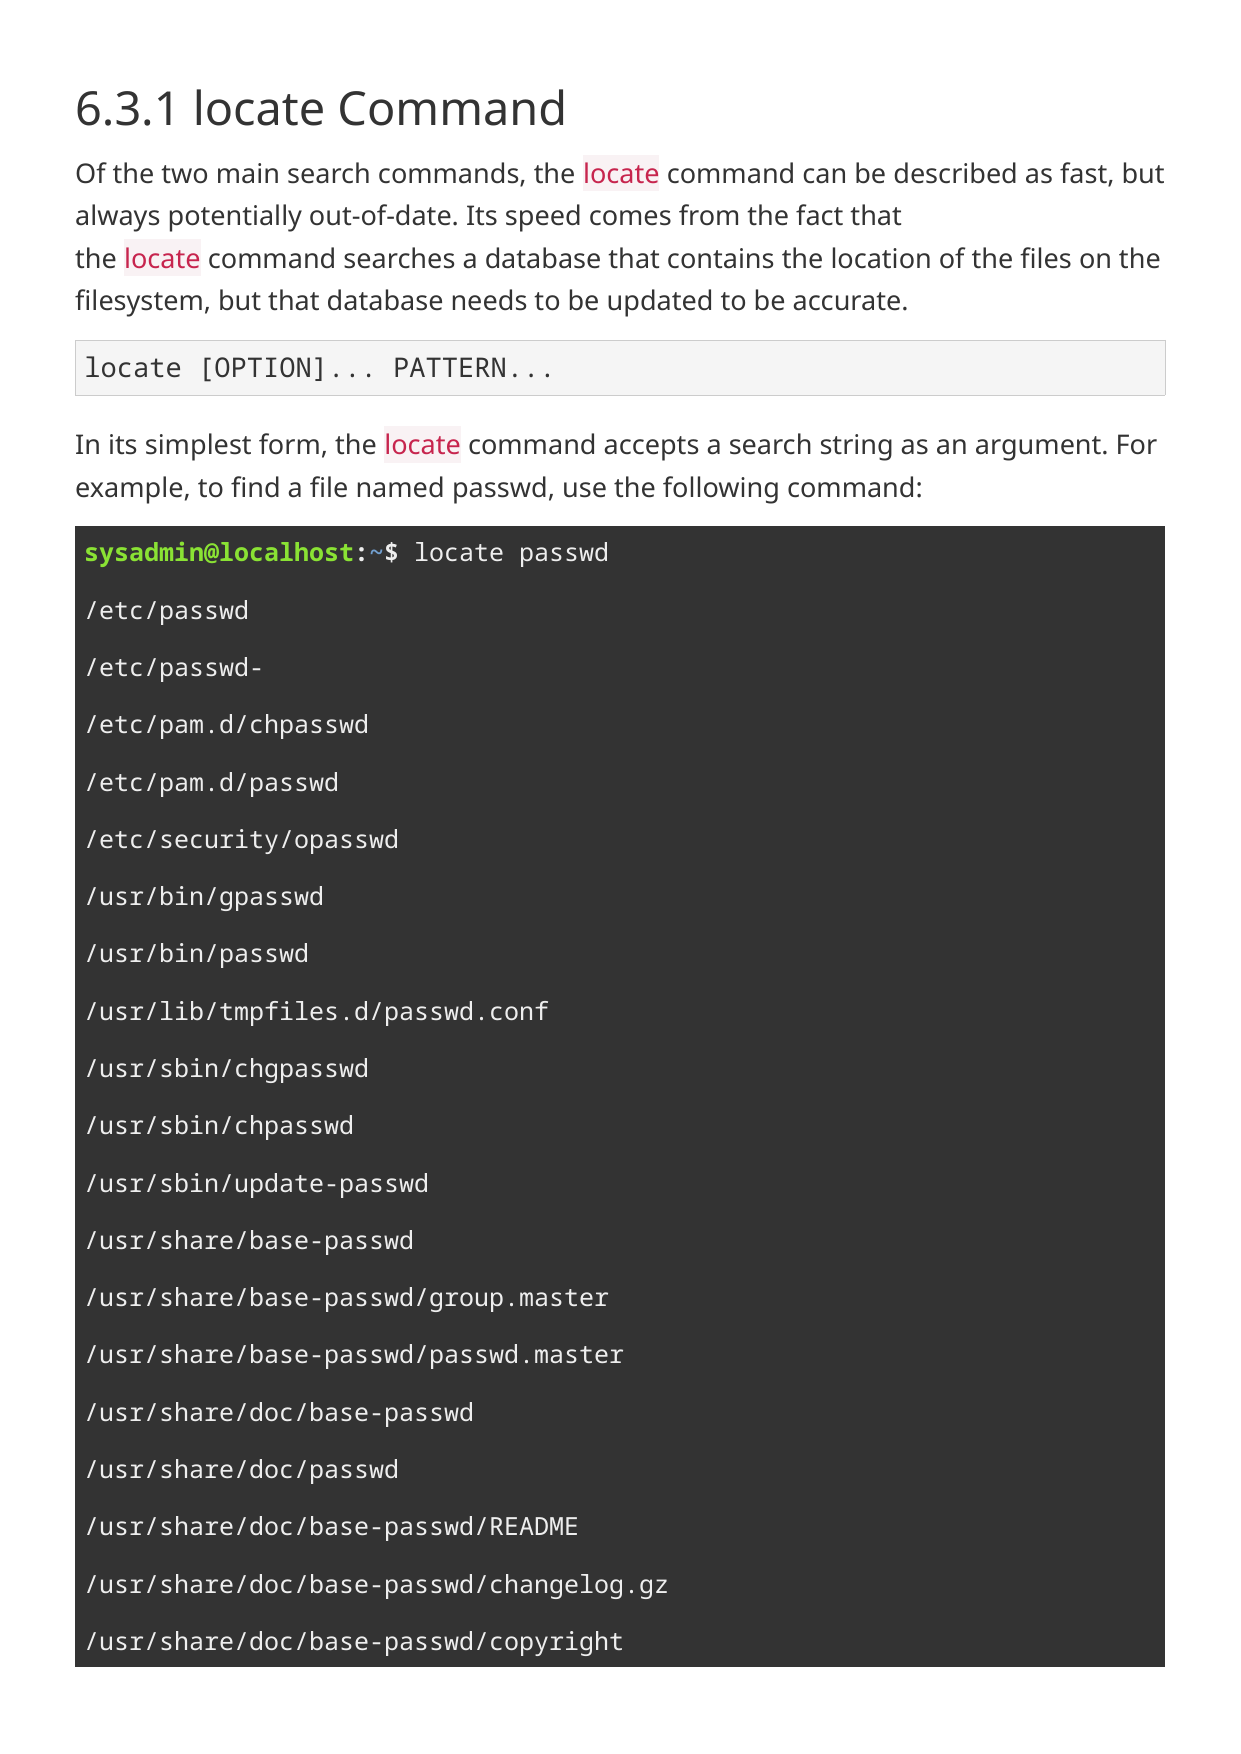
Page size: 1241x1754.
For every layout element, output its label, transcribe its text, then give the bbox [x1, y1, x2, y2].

text In its simplest form, the locate command accepts a search string as an argument. For example, to find a file named passwd, use the following command: [75, 426, 1165, 505]
text /usr/share/doc/passwd [75, 1443, 1165, 1486]
text /usr/share/doc/base-passwd/README [75, 1500, 1165, 1543]
text /usr/bin/passwd [75, 927, 1165, 970]
text /etc/pam.d/passwd [75, 755, 1165, 798]
text /usr/sbin/chgpasswd [75, 1042, 1165, 1085]
text /usr/lib/tmpfiles.d/passwd.conf [75, 984, 1165, 1027]
subtitle 6.3.1 locate Command [75, 75, 1165, 139]
text /usr/sbin/update-passwd [75, 1156, 1165, 1199]
text /etc/security/opasswd [75, 813, 1165, 856]
text /usr/share/base-passwd/group.master [75, 1271, 1165, 1314]
text /usr/share/base-passwd/passwd.master [75, 1328, 1165, 1371]
text /etc/passwd [75, 583, 1165, 626]
text sysadmin@localhost:~$ locate passwd [75, 526, 1165, 569]
text /usr/share/doc/base-passwd/changelog.gz [75, 1557, 1165, 1600]
text /usr/share/doc/base-passwd/copyright [75, 1615, 1165, 1667]
text /usr/bin/gpasswd [75, 870, 1165, 913]
text /etc/passwd- [75, 641, 1165, 684]
text /etc/pam.d/chpasswd [75, 698, 1165, 741]
text /usr/share/base-passwd [75, 1214, 1165, 1257]
text locate [OPTION]... PATTERN... [76, 341, 1165, 395]
text Of the two main search commands, the locate command can be described as fast, but always potentially out-of-date. Its speed comes from the fact that the locate command searches a database that contains the location of the files on the filesystem, but that database needs to be updated to be accurate. [75, 154, 1165, 318]
text /usr/sbin/chpasswd [75, 1099, 1165, 1142]
text /usr/share/doc/base-passwd [75, 1386, 1165, 1428]
